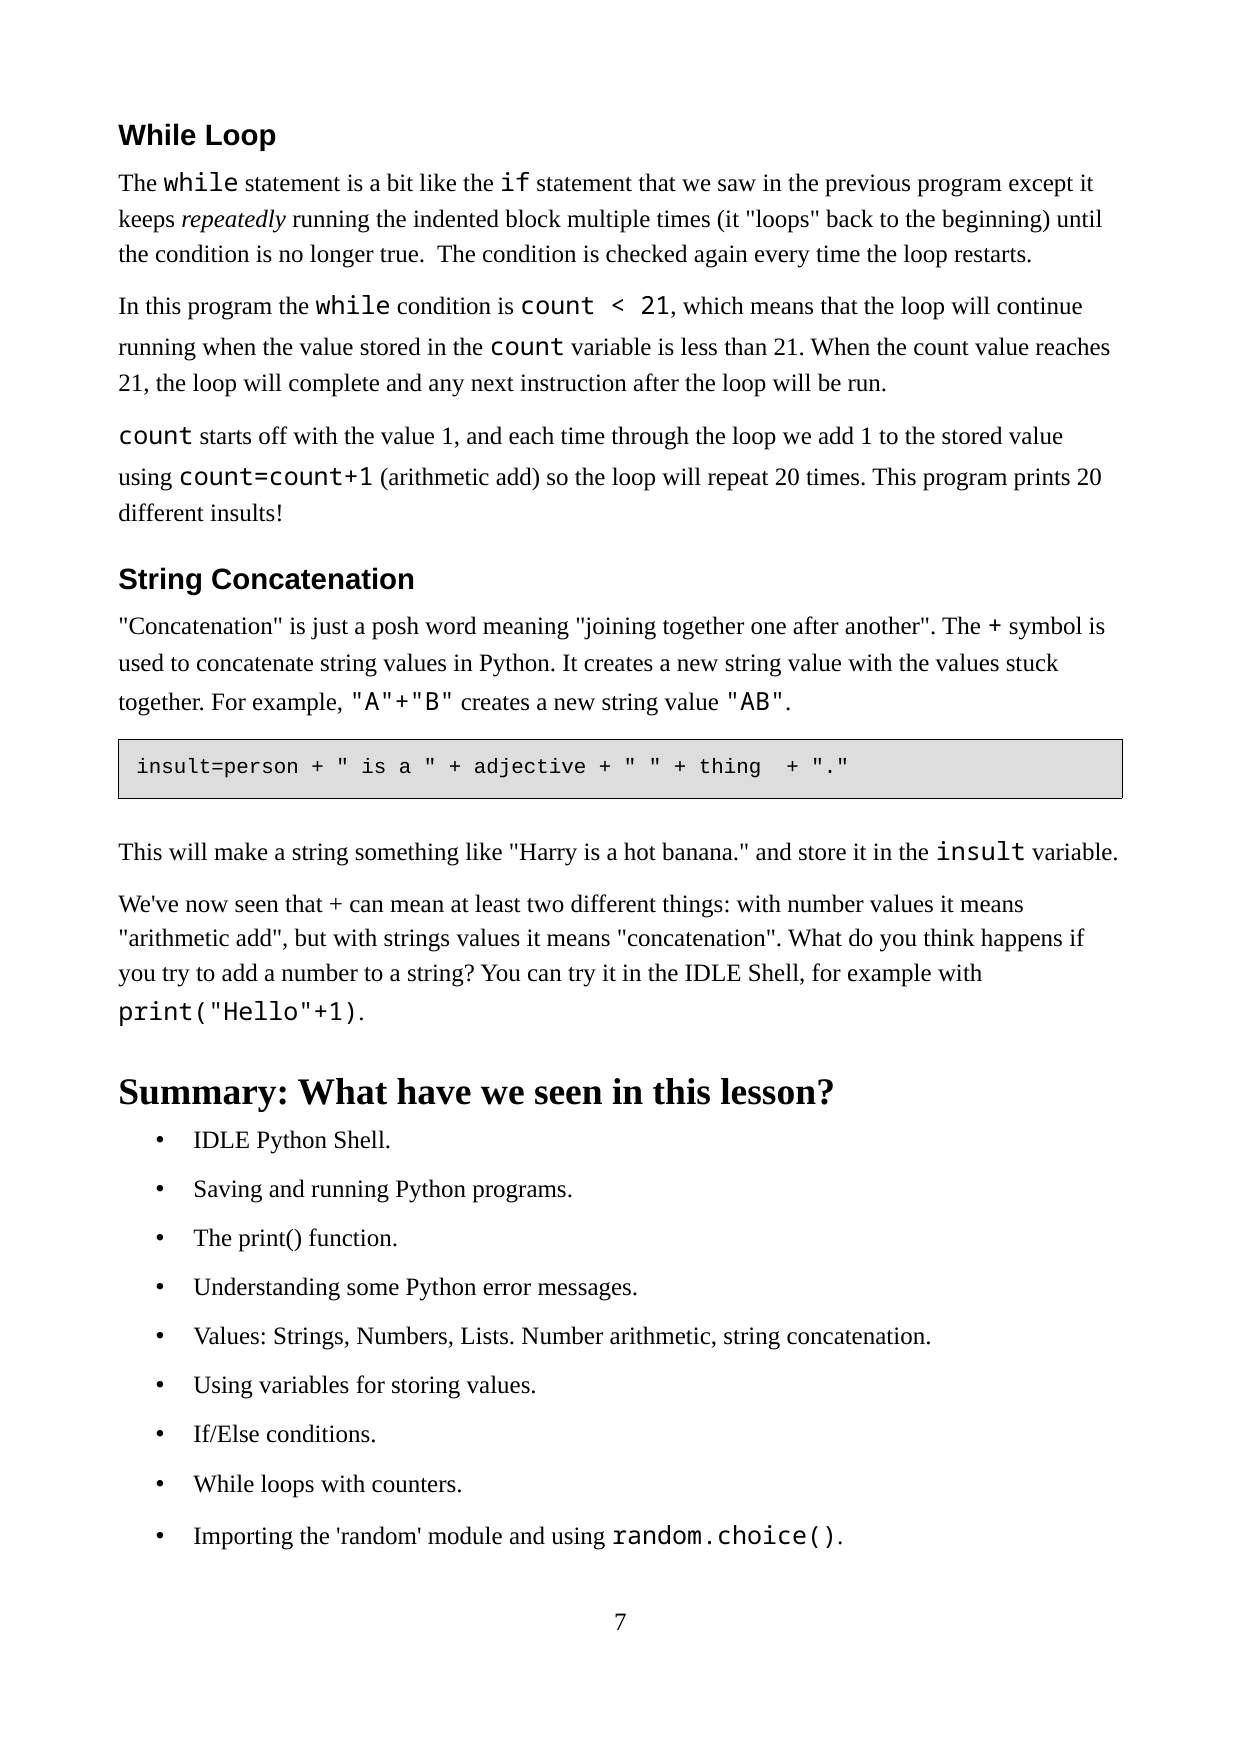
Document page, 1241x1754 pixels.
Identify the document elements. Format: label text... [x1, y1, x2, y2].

subtitle String Concatenation [118, 562, 1122, 595]
subtitle While Loop [118, 118, 1122, 152]
list Using variables for storing values. [156, 1371, 1122, 1399]
text This will make a string something like "Harry is a hot banana." and store it in the insult variable. [118, 799, 1122, 867]
list Understanding some Python error messages. [156, 1272, 1122, 1301]
text count starts off with the value 1, and each time through the loop we add 1 to the stored value using count=count+1 (arithmetic add) so the loop will repeat 20 times. This program prints 20 different insults! [118, 417, 1122, 527]
list IDLE Python Shell. [156, 1125, 1122, 1154]
list Values: Strings, Numbers, Lists. Number arithmetic, string concatenation. [156, 1321, 1122, 1350]
list Importing the 'random' module and using random.choice(). [156, 1518, 1122, 1552]
list While loops with counters. [156, 1469, 1122, 1497]
text We've now seen that + can mean at least two different things: with number values it means "arithmetic add", but with strings values it means "concatenation". What do you think happens if you try to add a number to a string? You can try it in the IDLE Shell, for example with print("Hello"+1). [118, 889, 1122, 1027]
text "Concatenation" is just a posh word meaning "joining together one after another". The + symbol is used to concatenate string values in Python. It creates a new string value with the values stuck together. For example, "A"+"B" creates a new string value "AB". [118, 608, 1122, 717]
subtitle insult=person + " is a " + adjective + " " + thing + "." [119, 740, 1122, 798]
list If/Else conditions. [156, 1419, 1122, 1448]
text In this program the while condition is count < 21, which means that the loop will continue running when the value stored in the count variable is less than 21. When the count value reaches 21, the loop will complete and any next instruction after the loop will be run. [118, 288, 1122, 397]
text The while statement is a bit like the if statement that we saw in the previous program except it keeps repeatedly running the indented block multiple times (it "loops" back to the beginning) until the condition is no longer true. The condition is checked again every time the loop restarts. [118, 164, 1122, 267]
subtitle Summary: What have we seen in this lesson? [118, 1069, 1122, 1113]
list Saving and running Python programs. [156, 1174, 1122, 1203]
list The print() function. [156, 1223, 1122, 1252]
